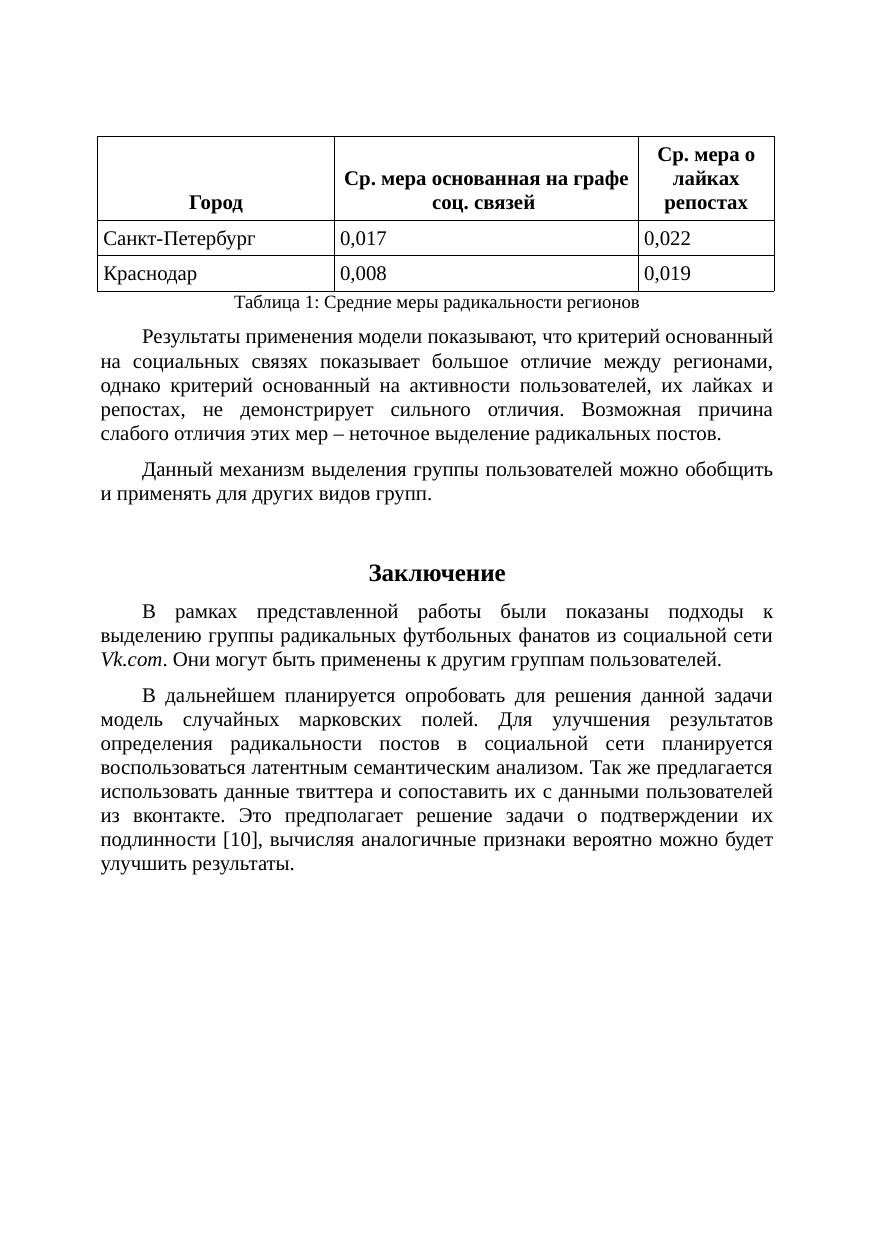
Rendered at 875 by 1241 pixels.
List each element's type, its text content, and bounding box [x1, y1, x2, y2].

text Результаты применения модели показывают, что критерий основанный на социальных связях показывает большое отличие между регионами, однако критерий основанный на активности пользователей, их лайках и репостах, не демонстрирует сильного отличия. Возможная причина слабого отличия этих мер – неточное выделение радикальных постов. [100, 324, 774, 445]
table_header Город [98, 137, 334, 219]
text Данный механизм выделения группы пользователей можно обобщить и применять для других видов групп. [100, 457, 774, 505]
text Таблица 1: Средние меры радикальности регионов [100, 292, 774, 312]
subtitle Заключение [100, 558, 774, 586]
table_cell 0,017 [335, 221, 638, 255]
table_cell 0,008 [335, 256, 638, 291]
table_cell 0,022 [639, 221, 774, 255]
table_cell Санкт-Петербург [98, 221, 334, 255]
table_header Ср. мера о лайках репостах [639, 137, 774, 219]
table_header Ср. мера основанная на графе соц. связей [335, 137, 638, 219]
text В дальнейшем планируется опробовать для решения данной задачи модель случайных марковских полей. Для улучшения результатов определения радикальности постов в социальной сети планируется воспользоваться латентным семантическим анализом. Так же предлагается использовать данные твиттера и сопоставить их с данными пользователей из вконтакте. Это предполагает решение задачи о подтверждении их подлинности [10], вычисляя аналогичные признаки вероятно можно будет улучшить результаты. [100, 683, 774, 875]
table_cell Краснодар [98, 256, 334, 291]
table_cell 0,019 [639, 256, 774, 291]
text В рамках представленной работы были показаны подходы к выделению группы радикальных футбольных фанатов из социальной сети Vk.com. Они могут быть применены к другим группам пользователей. [100, 599, 774, 671]
